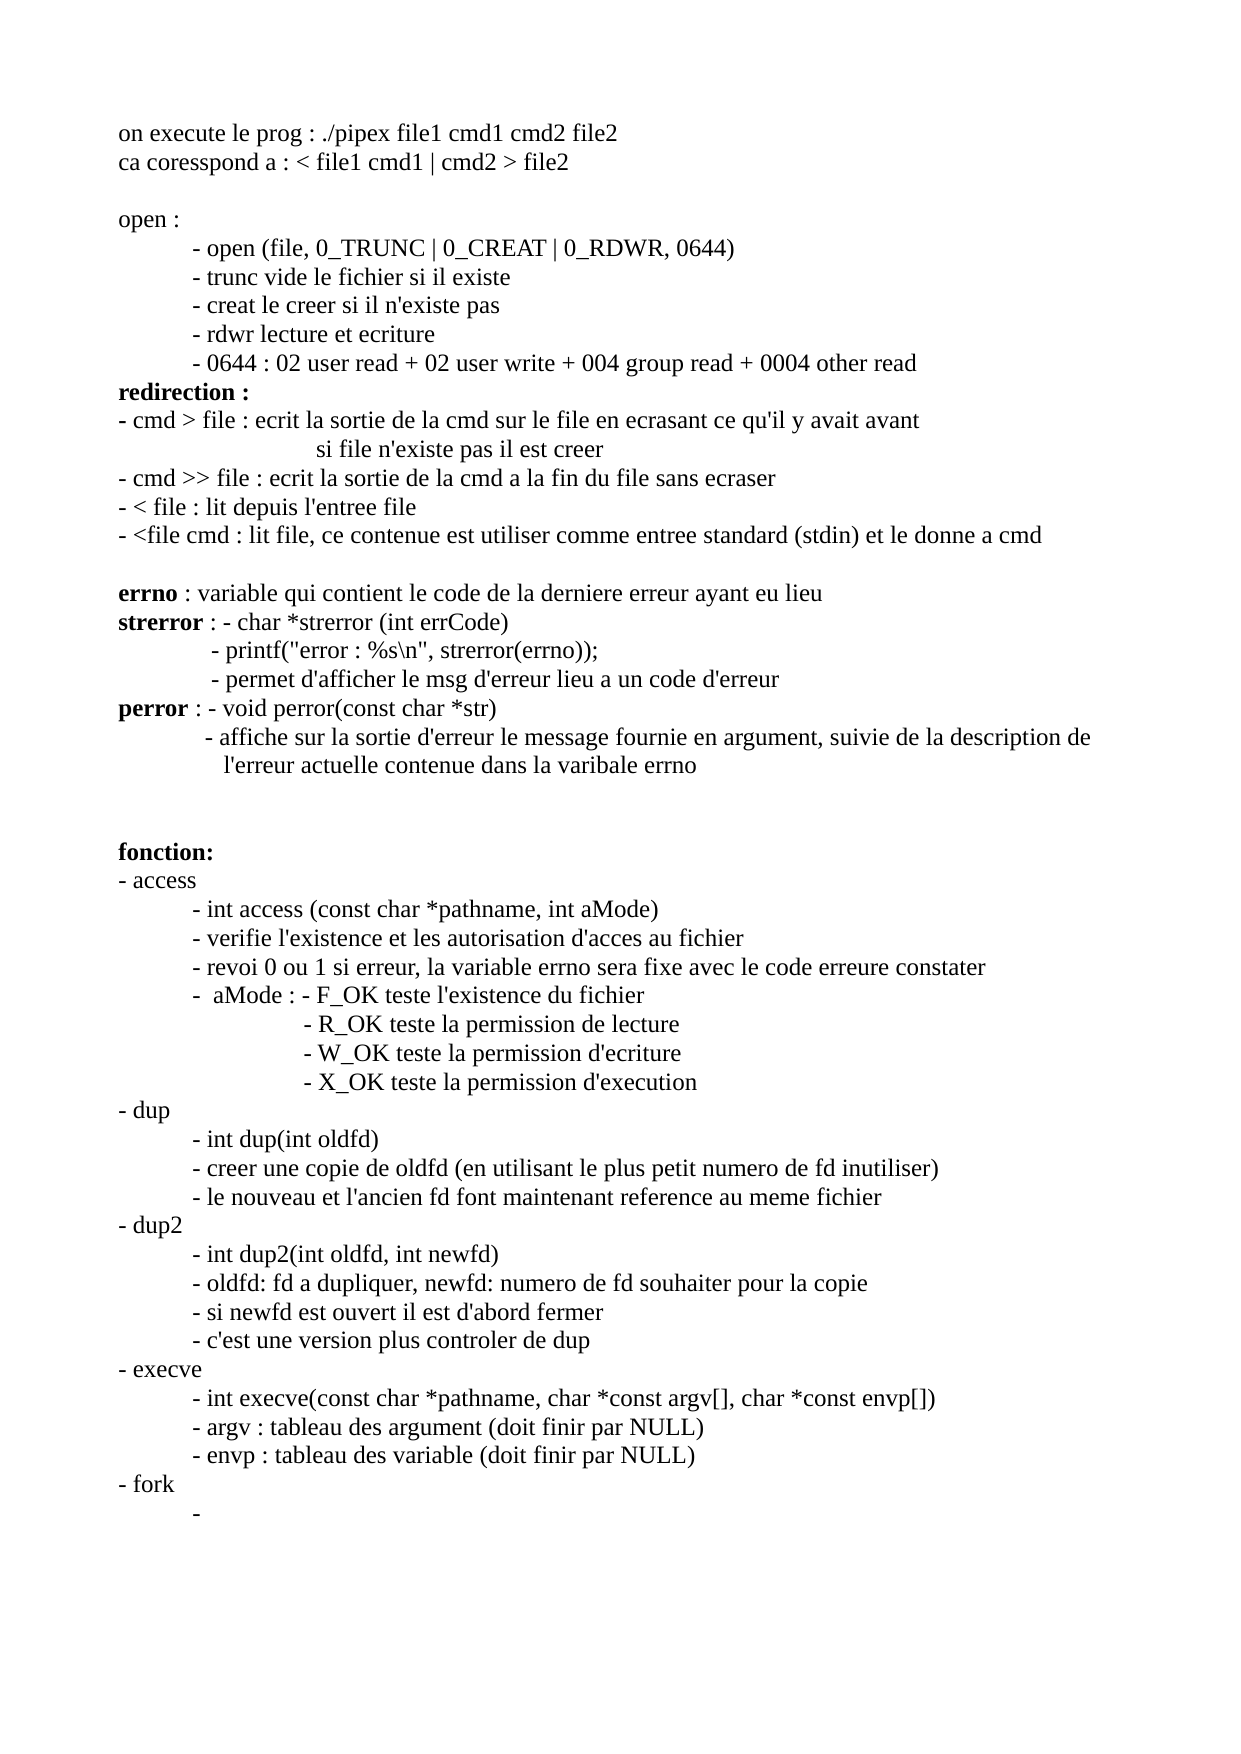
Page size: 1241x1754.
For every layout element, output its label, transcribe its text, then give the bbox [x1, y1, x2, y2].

text - int dup2(int oldfd, int newfd) [118, 1239, 1122, 1268]
text - <file cmd : lit file, ce contenue est utiliser comme entree standard (stdin) et le donne a cmd [118, 521, 1122, 549]
text - creer une copie de oldfd (en utilisant le plus petit numero de fd inutiliser) [118, 1153, 1122, 1182]
text - dup [118, 1096, 1122, 1124]
text - trunc vide le fichier si il existe [118, 262, 1122, 291]
text - rdwr lecture et ecriture [118, 319, 1122, 348]
text perror : - void perror(const char *str) [118, 693, 1122, 722]
text - int access (const char *pathname, int aMode) [118, 894, 1122, 923]
text - le nouveau et l'ancien fd font maintenant reference au meme fichier [118, 1182, 1122, 1211]
text - X_OK teste la permission d'execution [118, 1067, 1122, 1096]
text on execute le prog : ./pipex file1 cmd1 cmd2 file2 [118, 118, 1122, 147]
text - open (file, 0_TRUNC | 0_CREAT | 0_RDWR, 0644) [118, 233, 1122, 262]
text - [118, 1498, 1122, 1527]
text - argv : tableau des argument (doit finir par NULL) [118, 1412, 1122, 1441]
text - revoi 0 ou 1 si erreur, la variable errno sera fixe avec le code erreure constater [118, 952, 1122, 981]
text open : [118, 204, 1122, 233]
text - verifie l'existence et les autorisation d'acces au fichier [118, 923, 1122, 952]
text si file n'existe pas il est creer [118, 434, 1122, 463]
text - fork [118, 1469, 1122, 1498]
text - permet d'afficher le msg d'erreur lieu a un code d'erreur [118, 664, 1122, 693]
text - c'est une version plus controler de dup [118, 1326, 1122, 1354]
text - int dup(int oldfd) [118, 1124, 1122, 1153]
text - W_OK teste la permission d'ecriture [118, 1038, 1122, 1067]
text errno : variable qui contient le code de la derniere erreur ayant eu lieu [118, 578, 1122, 607]
text - access [118, 866, 1122, 894]
text - dup2 [118, 1211, 1122, 1239]
text - affiche sur la sortie d'erreur le message fournie en argument, suivie de la description de l'erreur actuelle contenue dans la varibale errno [118, 722, 1122, 779]
text - aMode : - F_OK teste l'existence du fichier [118, 981, 1122, 1009]
text strerror : - char *strerror (int errCode) [118, 607, 1122, 636]
text - cmd >> file : ecrit la sortie de la cmd a la fin du file sans ecraser [118, 463, 1122, 492]
text fonction: [118, 837, 1122, 866]
text - int execve(const char *pathname, char *const argv[], char *const envp[]) [118, 1383, 1122, 1412]
text - execve [118, 1354, 1122, 1383]
text - si newfd est ouvert il est d'abord fermer [118, 1297, 1122, 1326]
text - 0644 : 02 user read + 02 user write + 004 group read + 0004 other read [118, 348, 1122, 377]
text - oldfd: fd a dupliquer, newfd: numero de fd souhaiter pour la copie [118, 1268, 1122, 1297]
text ca coresspond a : < file1 cmd1 | cmd2 > file2 [118, 147, 1122, 176]
text - envp : tableau des variable (doit finir par NULL) [118, 1441, 1122, 1469]
text - creat le creer si il n'existe pas [118, 291, 1122, 319]
text - R_OK teste la permission de lecture [118, 1009, 1122, 1038]
text - cmd > file : ecrit la sortie de la cmd sur le file en ecrasant ce qu'il y avait avant [118, 406, 1122, 434]
text - < file : lit depuis l'entree file [118, 492, 1122, 521]
text redirection : [118, 377, 1122, 406]
text - printf("error : %s\n", strerror(errno)); [118, 636, 1122, 664]
